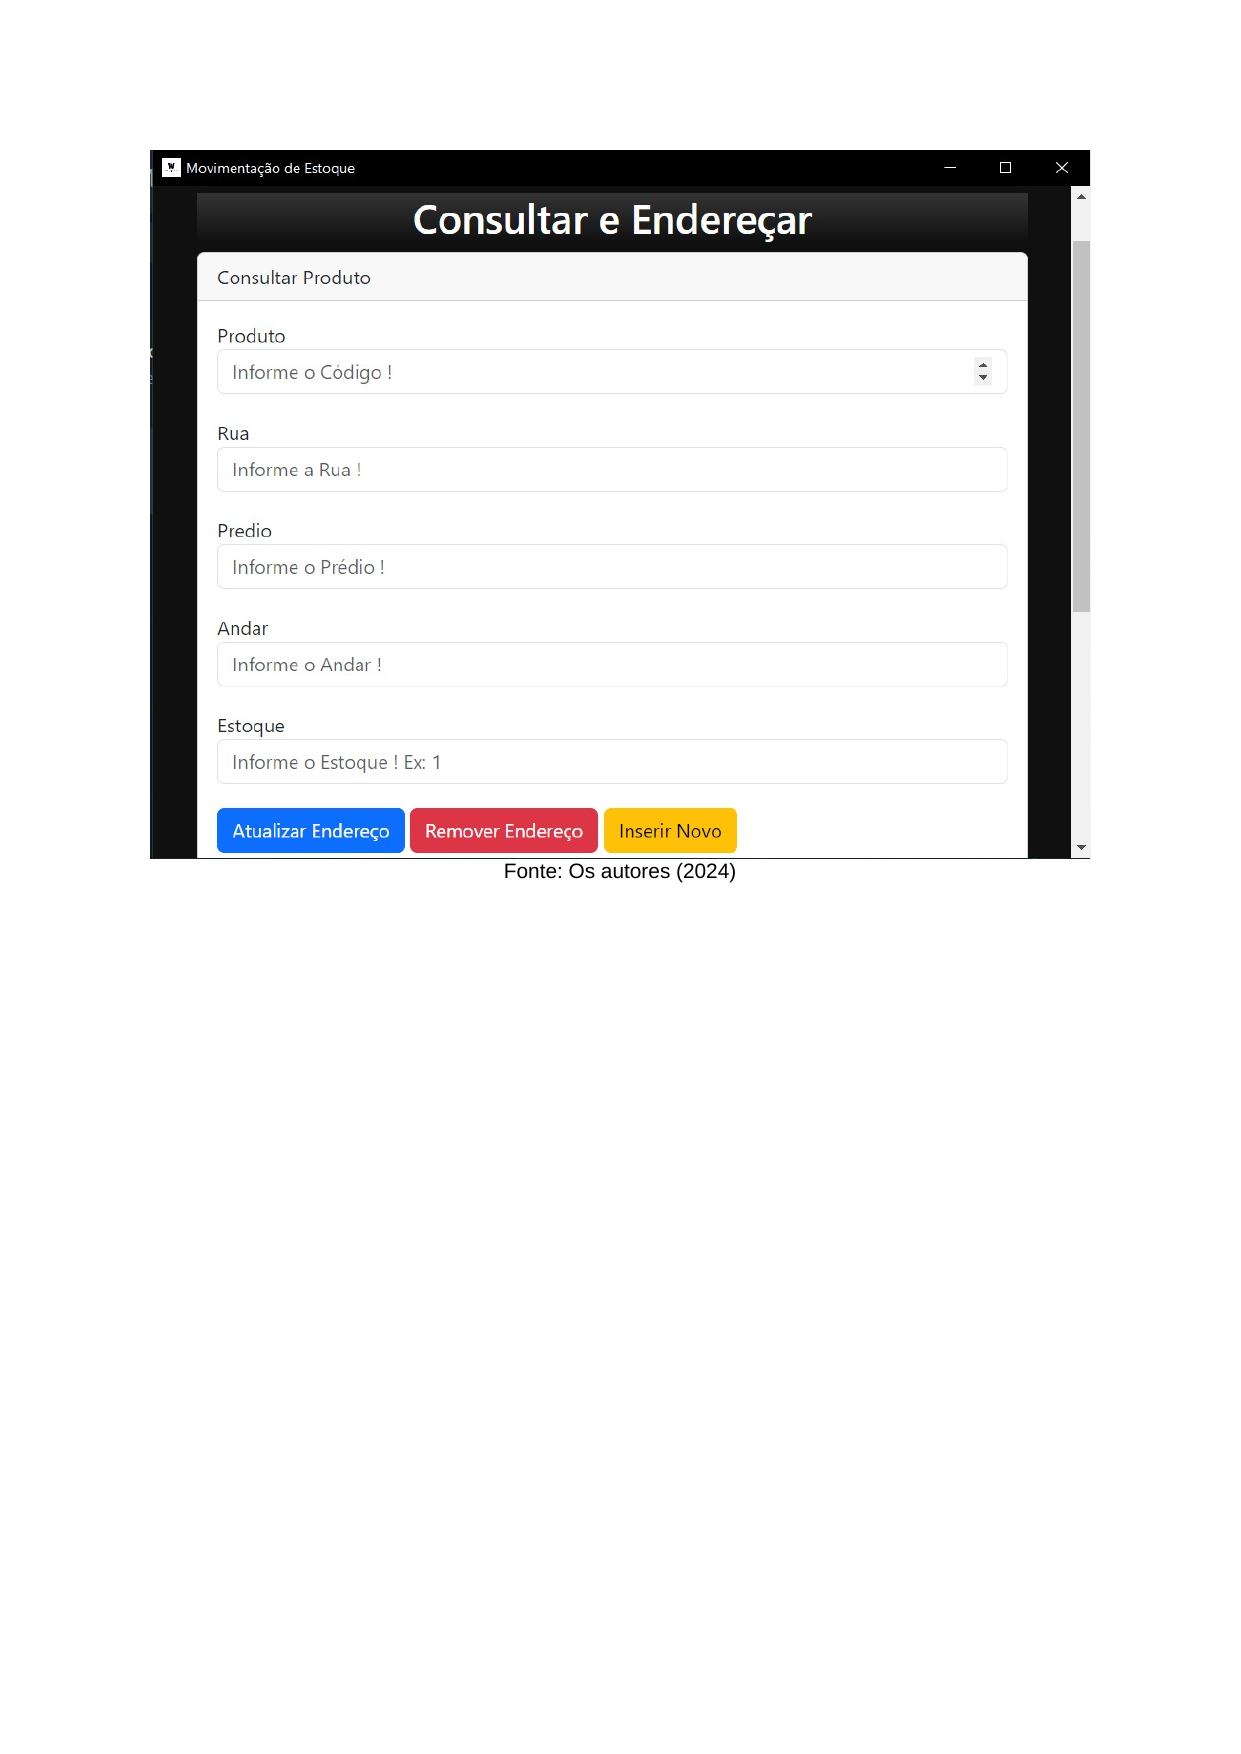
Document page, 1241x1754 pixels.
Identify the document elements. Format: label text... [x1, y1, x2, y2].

text Fonte: Os autores (2024) [150, 859, 1090, 883]
